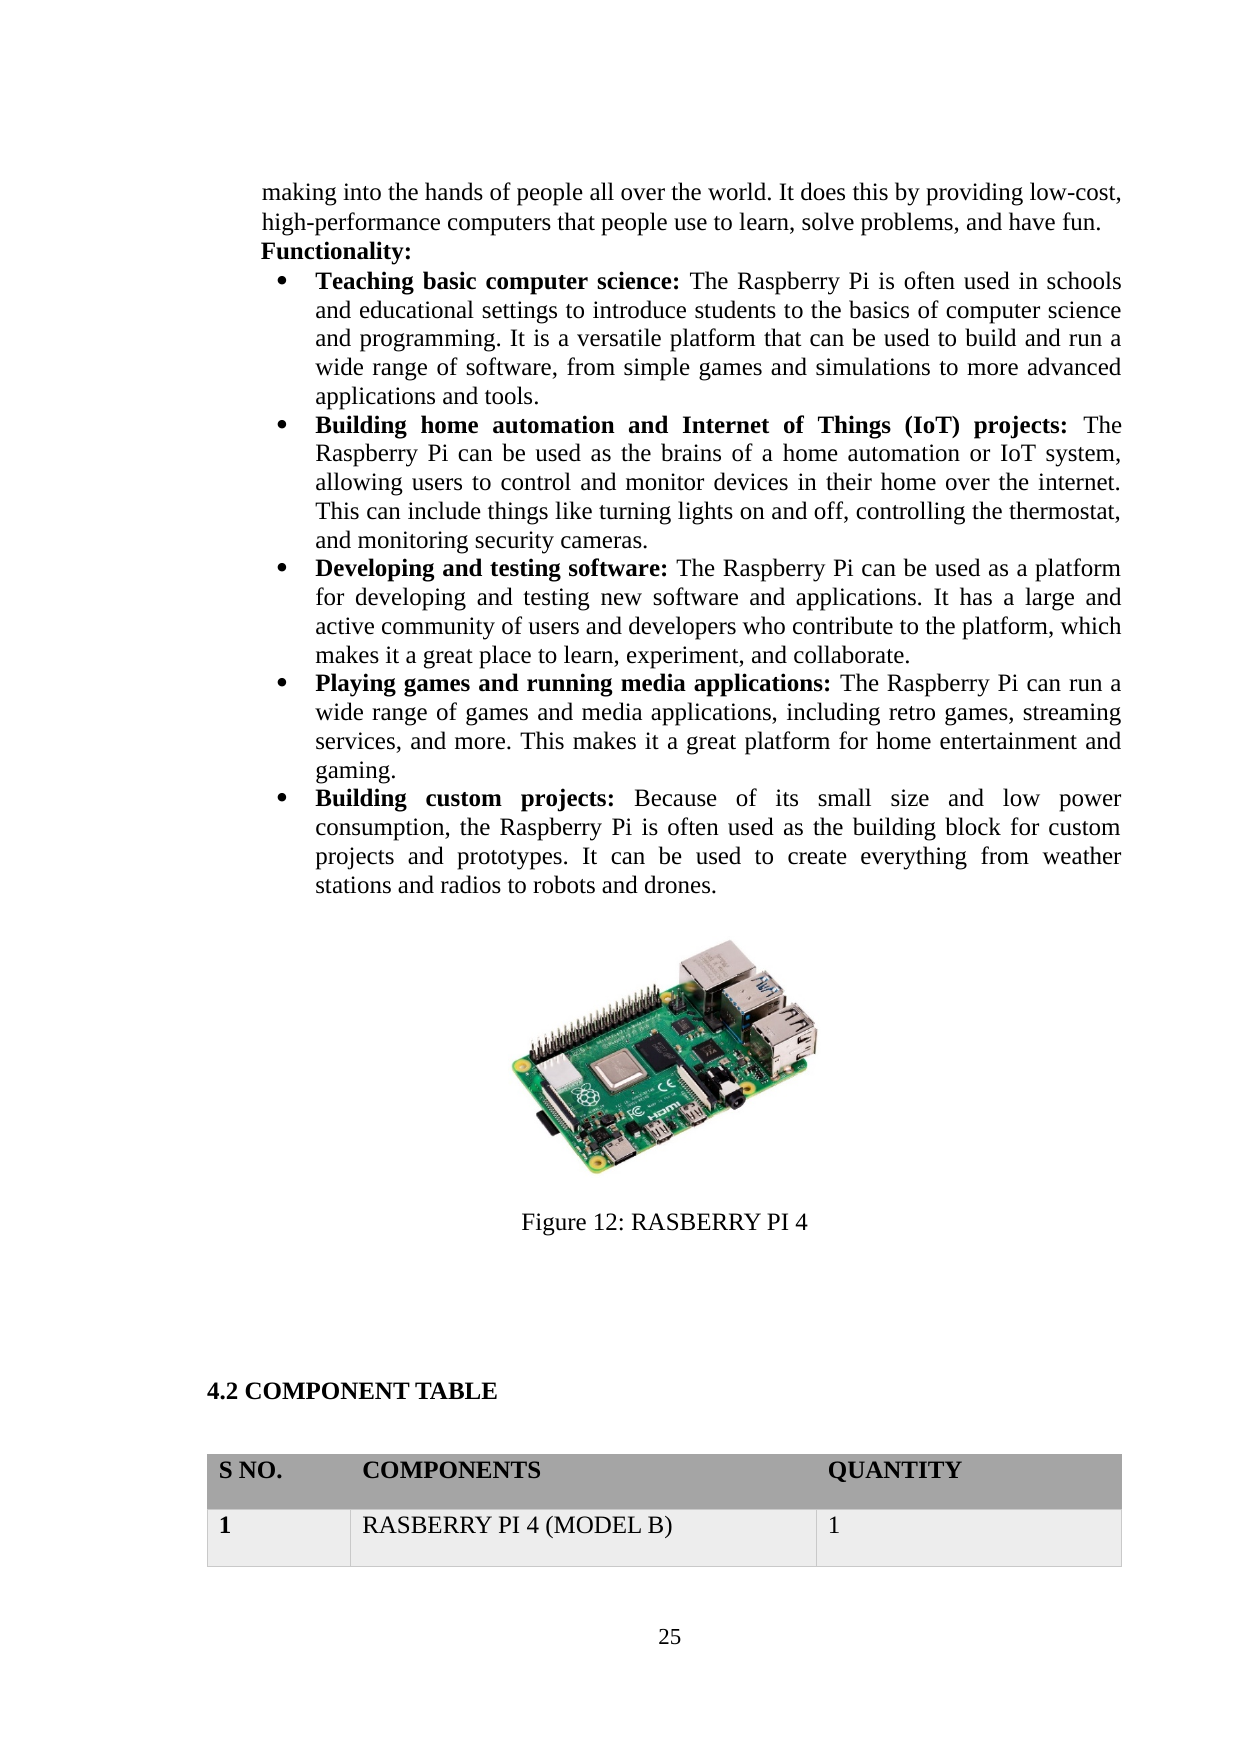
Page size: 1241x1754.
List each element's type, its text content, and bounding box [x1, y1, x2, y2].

table_header COMPONENTS [351, 1455, 816, 1509]
list Teaching basic computer science: The Raspberry Pi is often used in schools and educational settings to introduce students to the basics of computer science and programming. It is a versatile platform that can be used to build and run a wide range of software, from simple games and simulations to more advanced applications and tools. [278, 266, 1122, 410]
table_header S NO. [208, 1455, 350, 1509]
table_cell 1 [208, 1510, 350, 1566]
text making into the hands of people all over the world. It does this by providing low-cost, high-performance computers that people use to learn, solve problems, and have fun. [261, 177, 1122, 236]
table_cell RASBERRY PI 4 (MODEL B) [351, 1510, 816, 1566]
text 4.2 COMPONENT TABLE [207, 1376, 1122, 1405]
text Functionality: [261, 236, 1122, 265]
table_cell 1 [817, 1510, 1121, 1566]
list Developing and testing software: The Raspberry Pi can be used as a platform for developing and testing new software and applications. It has a large and active community of users and developers who contribute to the platform, which makes it a great place to learn, experiment, and collaborate. [278, 553, 1122, 668]
list Playing games and running media applications: The Raspberry Pi can run a wide range of games and media applications, including retro games, streaming services, and more. This makes it a great platform for home entertainment and gaming. [278, 668, 1122, 783]
picture [507, 936, 822, 1178]
table_header QUANTITY [817, 1455, 1121, 1509]
text Figure 12: RASBERRY PI 4 [207, 1207, 1122, 1235]
list Building home automation and Internet of Things (IoT) projects: The Raspberry Pi can be used as the brains of a home automation or IoT system, allowing users to control and monitor devices in their home over the internet. This can include things like turning lights on and off, controlling the thermostat, and monitoring security cameras. [278, 410, 1122, 553]
list Building custom projects: Because of its small size and low power consumption, the Raspberry Pi is often used as the building block for custom projects and prototypes. It can be used to create everything from weather stations and radios to robots and drones. [278, 783, 1122, 898]
